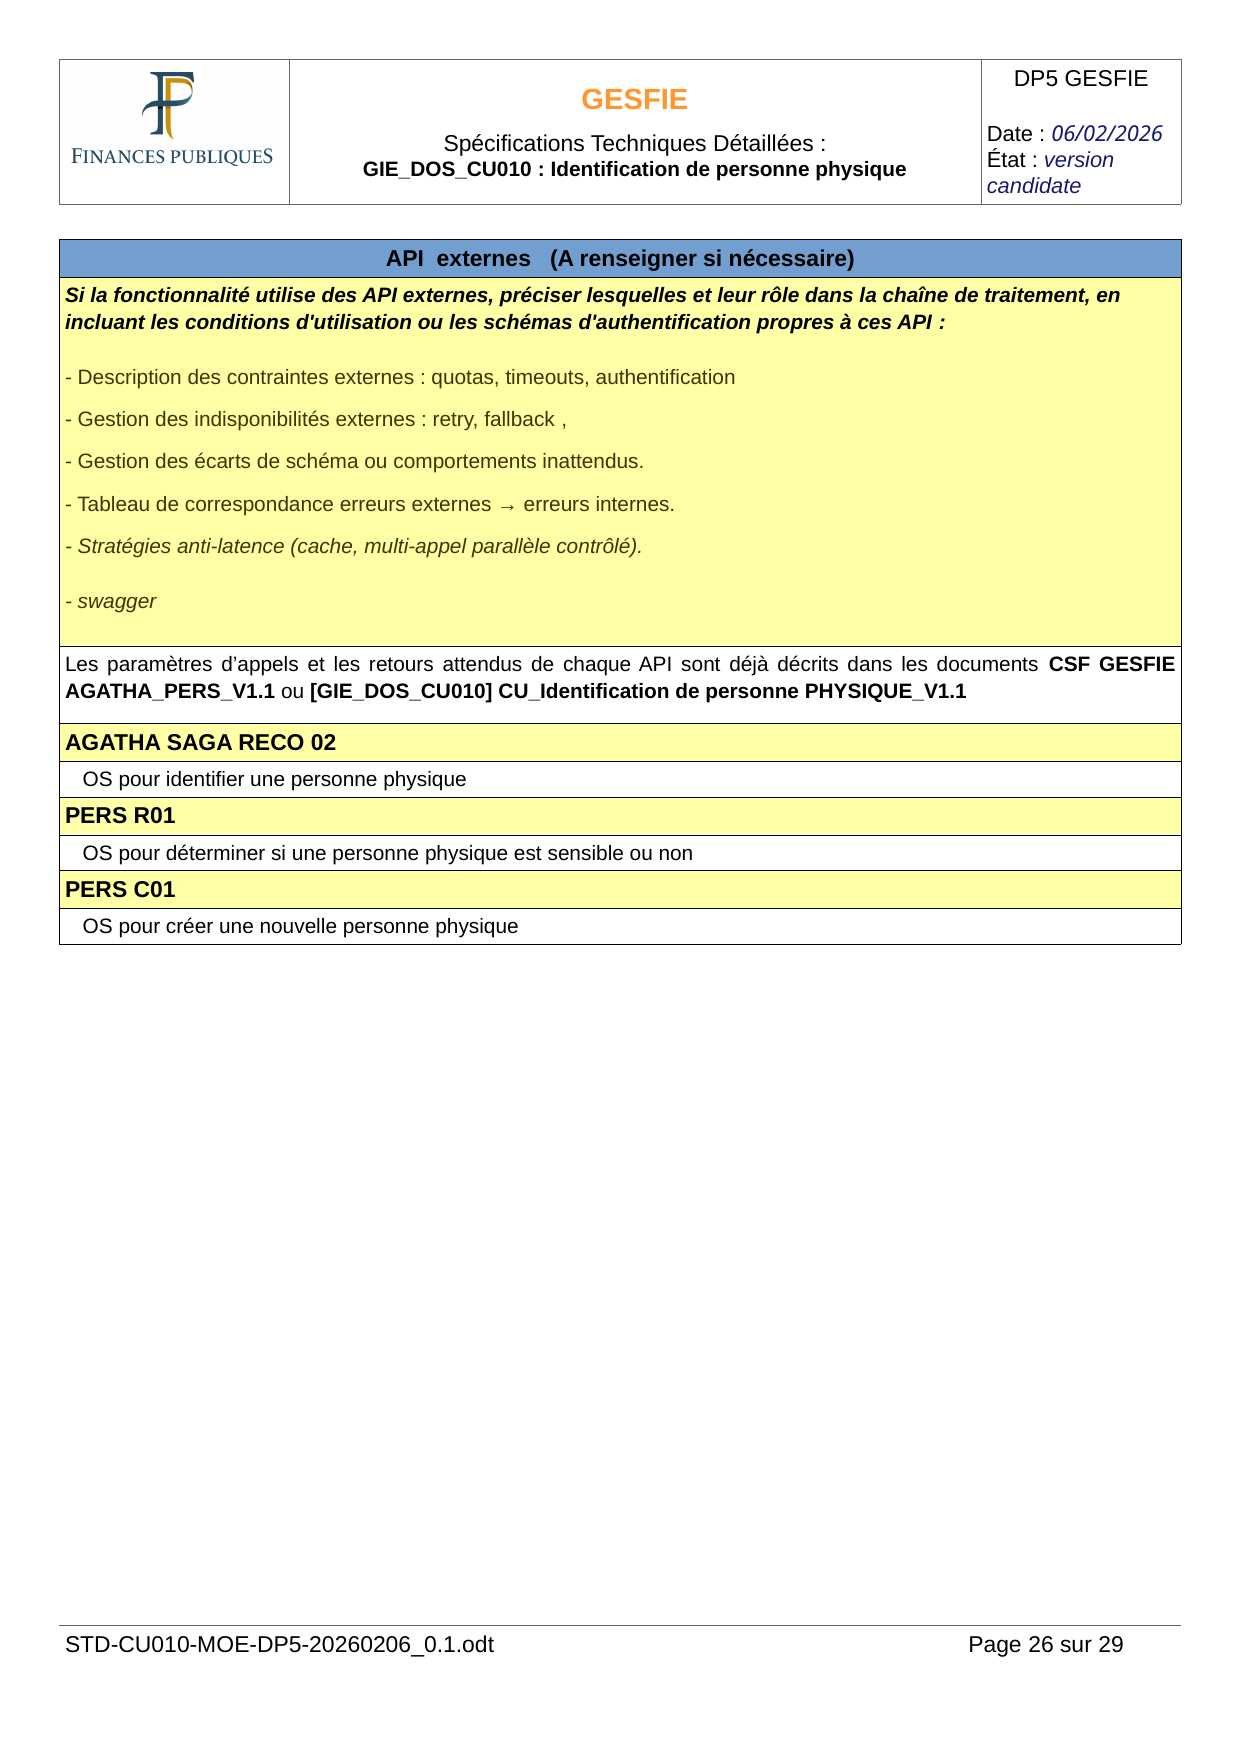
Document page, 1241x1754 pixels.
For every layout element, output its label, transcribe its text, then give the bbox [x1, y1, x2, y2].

table_cell PERS C01 [60, 871, 1181, 908]
picture [69, 70, 274, 168]
table_cell OS pour identifier une personne physique [60, 762, 1181, 797]
table_cell PERS R01 [60, 798, 1181, 834]
table_header API externes (A renseigner si nécessaire) [60, 240, 1181, 277]
table_cell Si la fonctionnalité utilise des API externes, préciser lesquelles et leur rôle dans la chaîne de traitement, en incluant les conditions d'utilisation ou les schémas d'authentification propres à ces API : - Description des contraintes externes : quotas, timeouts, authentification - Gestion des indisponibilités externes : retry, fallback , - Gestion des écarts de schéma ou comportements inattendus. - Tableau de correspondance erreurs externes → erreurs internes. - Stratégies anti-latence (cache, multi-appel parallèle contrôlé). - swagger [60, 278, 1181, 646]
table_cell OS pour déterminer si une personne physique est sensible ou non [60, 836, 1181, 870]
table_cell OS pour créer une nouvelle personne physique [60, 909, 1181, 943]
table_cell Les paramètres d’appels et les retours attendus de chaque API sont déjà décrits dans les documents CSF GESFIE AGATHA_PERS_V1.1 ou [GIE_DOS_CU010] CU_Identification de personne PHYSIQUE_V1.1 [60, 647, 1181, 723]
table_cell AGATHA SAGA RECO 02 [60, 724, 1181, 761]
